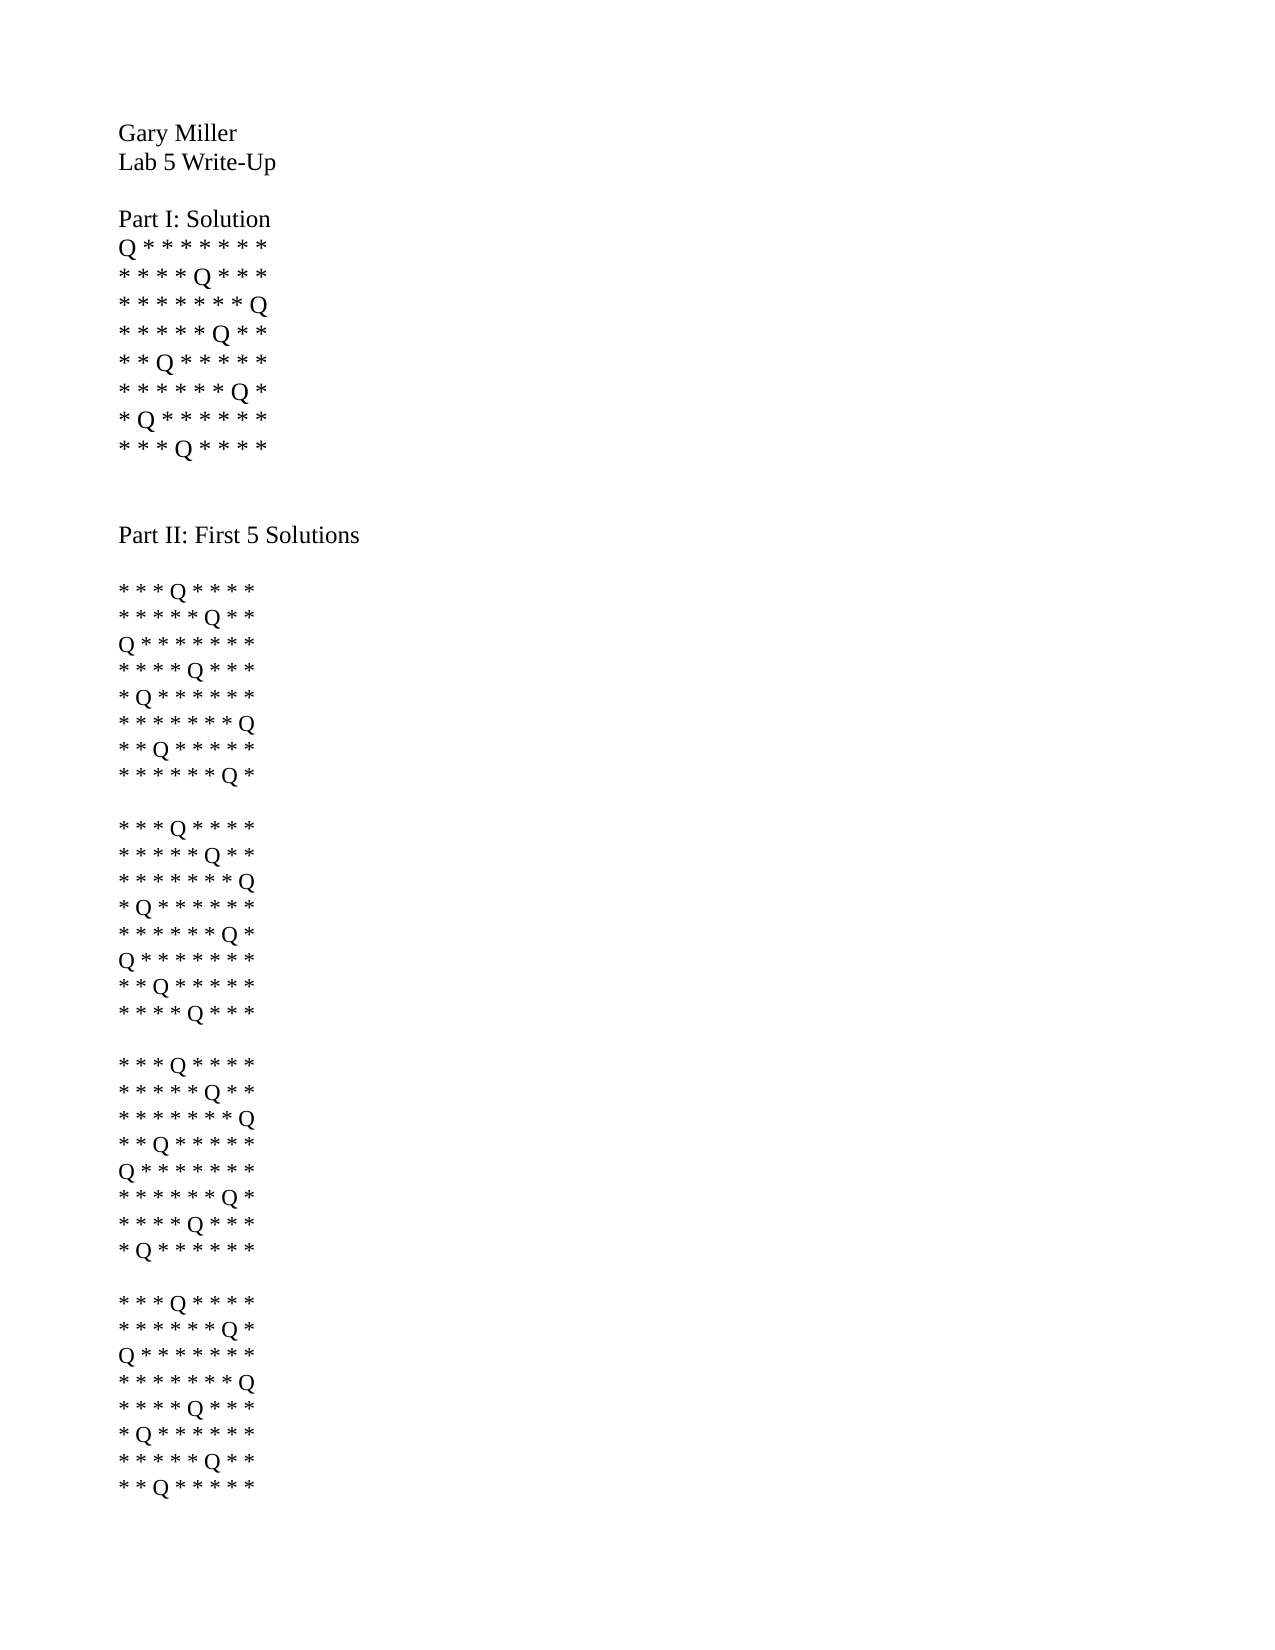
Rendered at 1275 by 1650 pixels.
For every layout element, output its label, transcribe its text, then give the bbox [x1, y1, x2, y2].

text Part II: First 5 Solutions [118, 521, 1157, 549]
text * * * * * * * Q [118, 868, 1157, 894]
text * * Q * * * * * [118, 1132, 1157, 1158]
text * * * * Q * * * [118, 1395, 1157, 1421]
text * Q * * * * * * [118, 406, 1157, 434]
text * * * Q * * * * [118, 815, 1157, 842]
text * * * * * Q * * [118, 842, 1157, 868]
text * * * * * * Q * [118, 763, 1157, 789]
text * * * Q * * * * [118, 578, 1157, 604]
text * Q * * * * * * [118, 894, 1157, 921]
text * * * * Q * * * [118, 1000, 1157, 1026]
text * * Q * * * * * [118, 348, 1157, 377]
text Q * * * * * * * [118, 1158, 1157, 1184]
text * Q * * * * * * [118, 1421, 1157, 1448]
text * * * * * * * Q [118, 710, 1157, 736]
text * * * Q * * * * [118, 1290, 1157, 1316]
text * * * * * * Q * [118, 377, 1157, 406]
text * * * * * Q * * [118, 319, 1157, 348]
text * * * * * * Q * [118, 1184, 1157, 1211]
text * * * Q * * * * [118, 1052, 1157, 1079]
text Part I: Solution [118, 204, 1157, 233]
text * * * * * * * Q [118, 1369, 1157, 1395]
text Q * * * * * * * [118, 947, 1157, 973]
text Lab 5 Write-Up [118, 147, 1157, 176]
text Q * * * * * * * [118, 1342, 1157, 1369]
text Gary Miller [118, 118, 1157, 147]
text * Q * * * * * * [118, 1237, 1157, 1263]
text * * Q * * * * * [118, 973, 1157, 1000]
text * * * * Q * * * [118, 657, 1157, 683]
text * * * Q * * * * [118, 434, 1157, 463]
text * * Q * * * * * [118, 1474, 1157, 1501]
text * * * * * * Q * [118, 1316, 1157, 1342]
text * * * * * * * Q [118, 1105, 1157, 1132]
text * Q * * * * * * [118, 683, 1157, 710]
text * * * * Q * * * [118, 1211, 1157, 1237]
text * * * * * * Q * [118, 921, 1157, 947]
text Q * * * * * * * [118, 631, 1157, 657]
text * * * * * * * Q [118, 291, 1157, 319]
text * * * * Q * * * [118, 262, 1157, 291]
text * * * * * Q * * [118, 1079, 1157, 1105]
text * * Q * * * * * [118, 736, 1157, 763]
text Q * * * * * * * [118, 233, 1157, 262]
text * * * * * Q * * [118, 604, 1157, 631]
text * * * * * Q * * [118, 1448, 1157, 1474]
